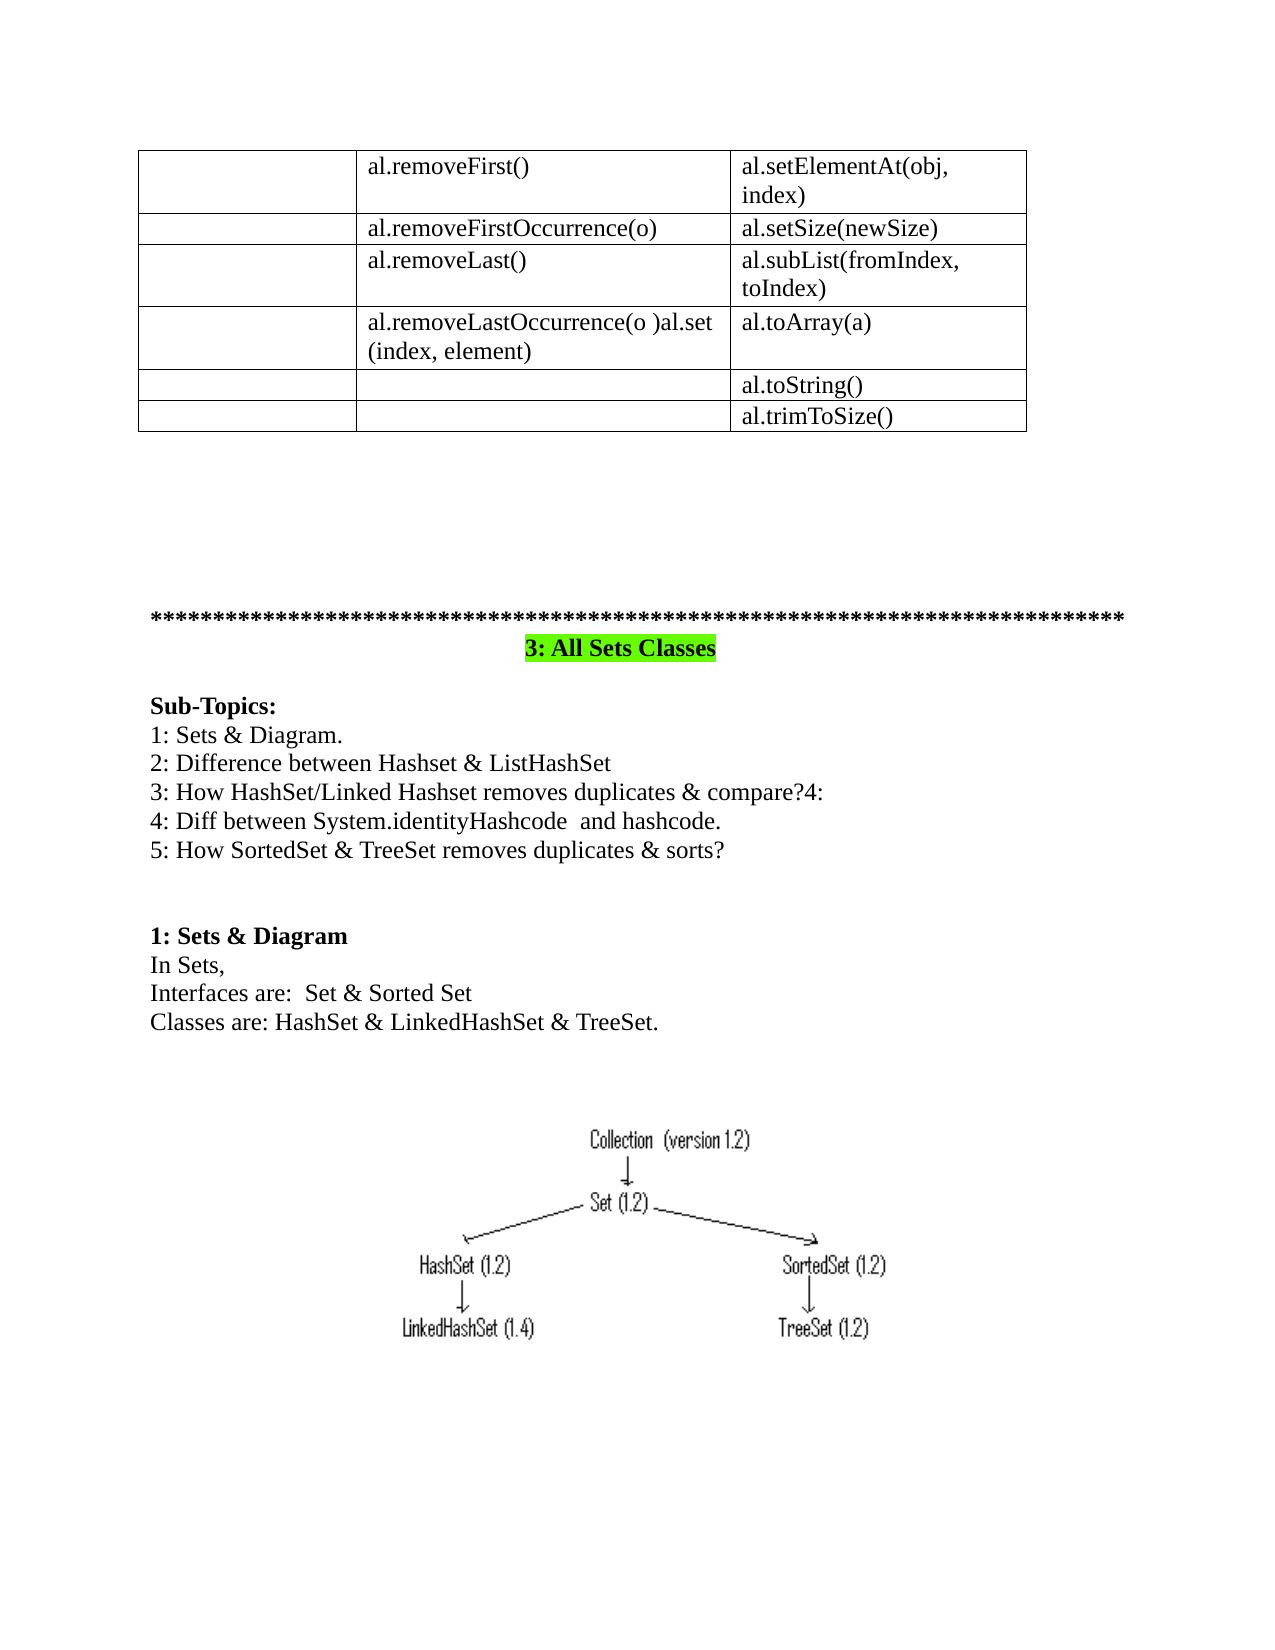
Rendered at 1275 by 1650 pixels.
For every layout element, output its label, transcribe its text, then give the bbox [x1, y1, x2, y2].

text Interfaces are: Set & Sorted Set [150, 978, 1125, 1007]
table_cell [139, 214, 356, 244]
text Sub-Topics: [150, 691, 1125, 720]
table_cell [357, 370, 730, 400]
table_cell al.removeLast() [357, 245, 730, 306]
table_cell al.toArray(a) [731, 307, 1026, 369]
text Classes are: HashSet & LinkedHashSet & TreeSet. [150, 1007, 1125, 1036]
table_cell al.removeFirstOccurrence(o) [357, 214, 730, 244]
table_cell [139, 307, 356, 369]
table_cell [139, 151, 356, 212]
table_cell [139, 370, 356, 400]
text 5: How SortedSet & TreeSet removes duplicates & sorts? [150, 835, 1125, 863]
text In Sets, [150, 950, 1125, 978]
text 1: Sets & Diagram [150, 921, 1125, 950]
table_cell al.setSize(newSize) [731, 214, 1026, 244]
text 3: How HashSet/Linked Hashset removes duplicates & compare?4: [150, 777, 1125, 806]
table_cell al.toString() [731, 370, 1026, 400]
text 4: Diff between System.identityHashcode and hashcode. [150, 806, 1125, 835]
text ****************************************************************************** 3: All Sets Classes [150, 605, 1125, 662]
table_cell al.removeLastOccurrence(o )al.set(index, element) [357, 307, 730, 369]
table_cell al.trimToSize() [731, 401, 1026, 431]
table_cell [357, 401, 730, 431]
picture [374, 1122, 901, 1362]
table_cell al.subList(fromIndex, toIndex) [731, 245, 1026, 306]
table_cell [139, 245, 356, 306]
text 2: Difference between Hashset & ListHashSet [150, 748, 1125, 777]
text 1: Sets & Diagram. [150, 720, 1125, 748]
table_cell al.setElementAt(obj, index) [731, 151, 1026, 212]
table_cell [139, 401, 356, 431]
table_cell al.removeFirst() [357, 151, 730, 212]
